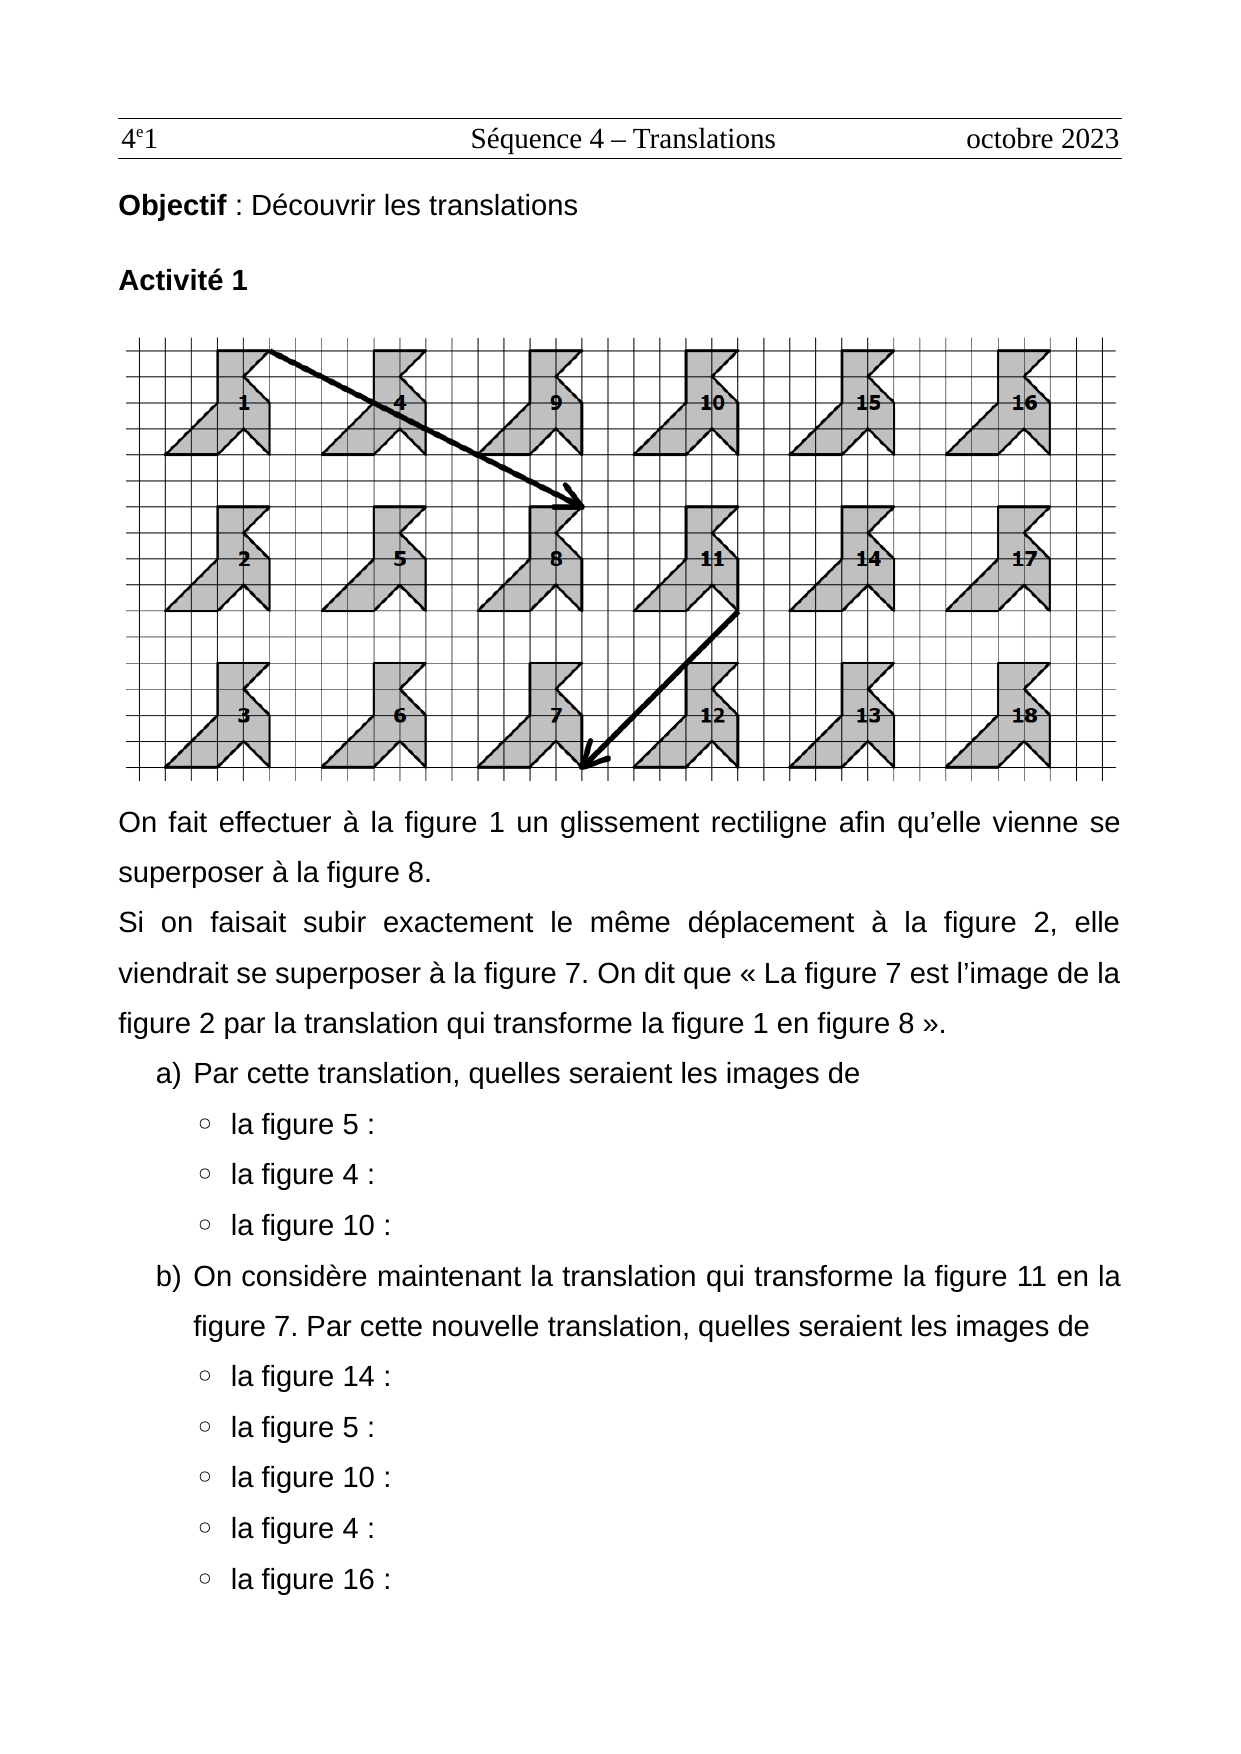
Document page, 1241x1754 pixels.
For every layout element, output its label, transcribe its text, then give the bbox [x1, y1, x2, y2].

list la figure 10 : [193, 1461, 1122, 1494]
list Par cette translation, quelles seraient les images de [156, 1056, 1122, 1090]
list la figure 5 : [193, 1410, 1122, 1444]
list On considère maintenant la translation qui transforme la figure 11 en la figure 7. Par cette nouvelle translation, quelles seraient les images de [156, 1259, 1122, 1342]
subtitle Activité 1 [118, 263, 1122, 297]
text Objectif : Découvrir les translations [118, 188, 1122, 221]
picture [118, 332, 1123, 789]
list la figure 5 : [193, 1107, 1122, 1141]
list la figure 14 : [193, 1359, 1122, 1393]
text Si on faisait subir exactement le même déplacement à la figure 2, elle viendrait se superposer à la figure 7. On dit que « La figure 7 est l’image de la figure 2 par la translation qui transforme la figure 1 en figure 8 ». [118, 906, 1122, 1040]
list la figure 4 : [193, 1511, 1122, 1545]
list la figure 4 : [193, 1157, 1122, 1191]
text On fait effectuer à la figure 1 un glissement rectiligne afin qu’elle vienne se superposer à la figure 8. [118, 789, 1122, 889]
list la figure 10 : [193, 1208, 1122, 1242]
list la figure 16 : [193, 1562, 1122, 1596]
text [118, 326, 1122, 332]
